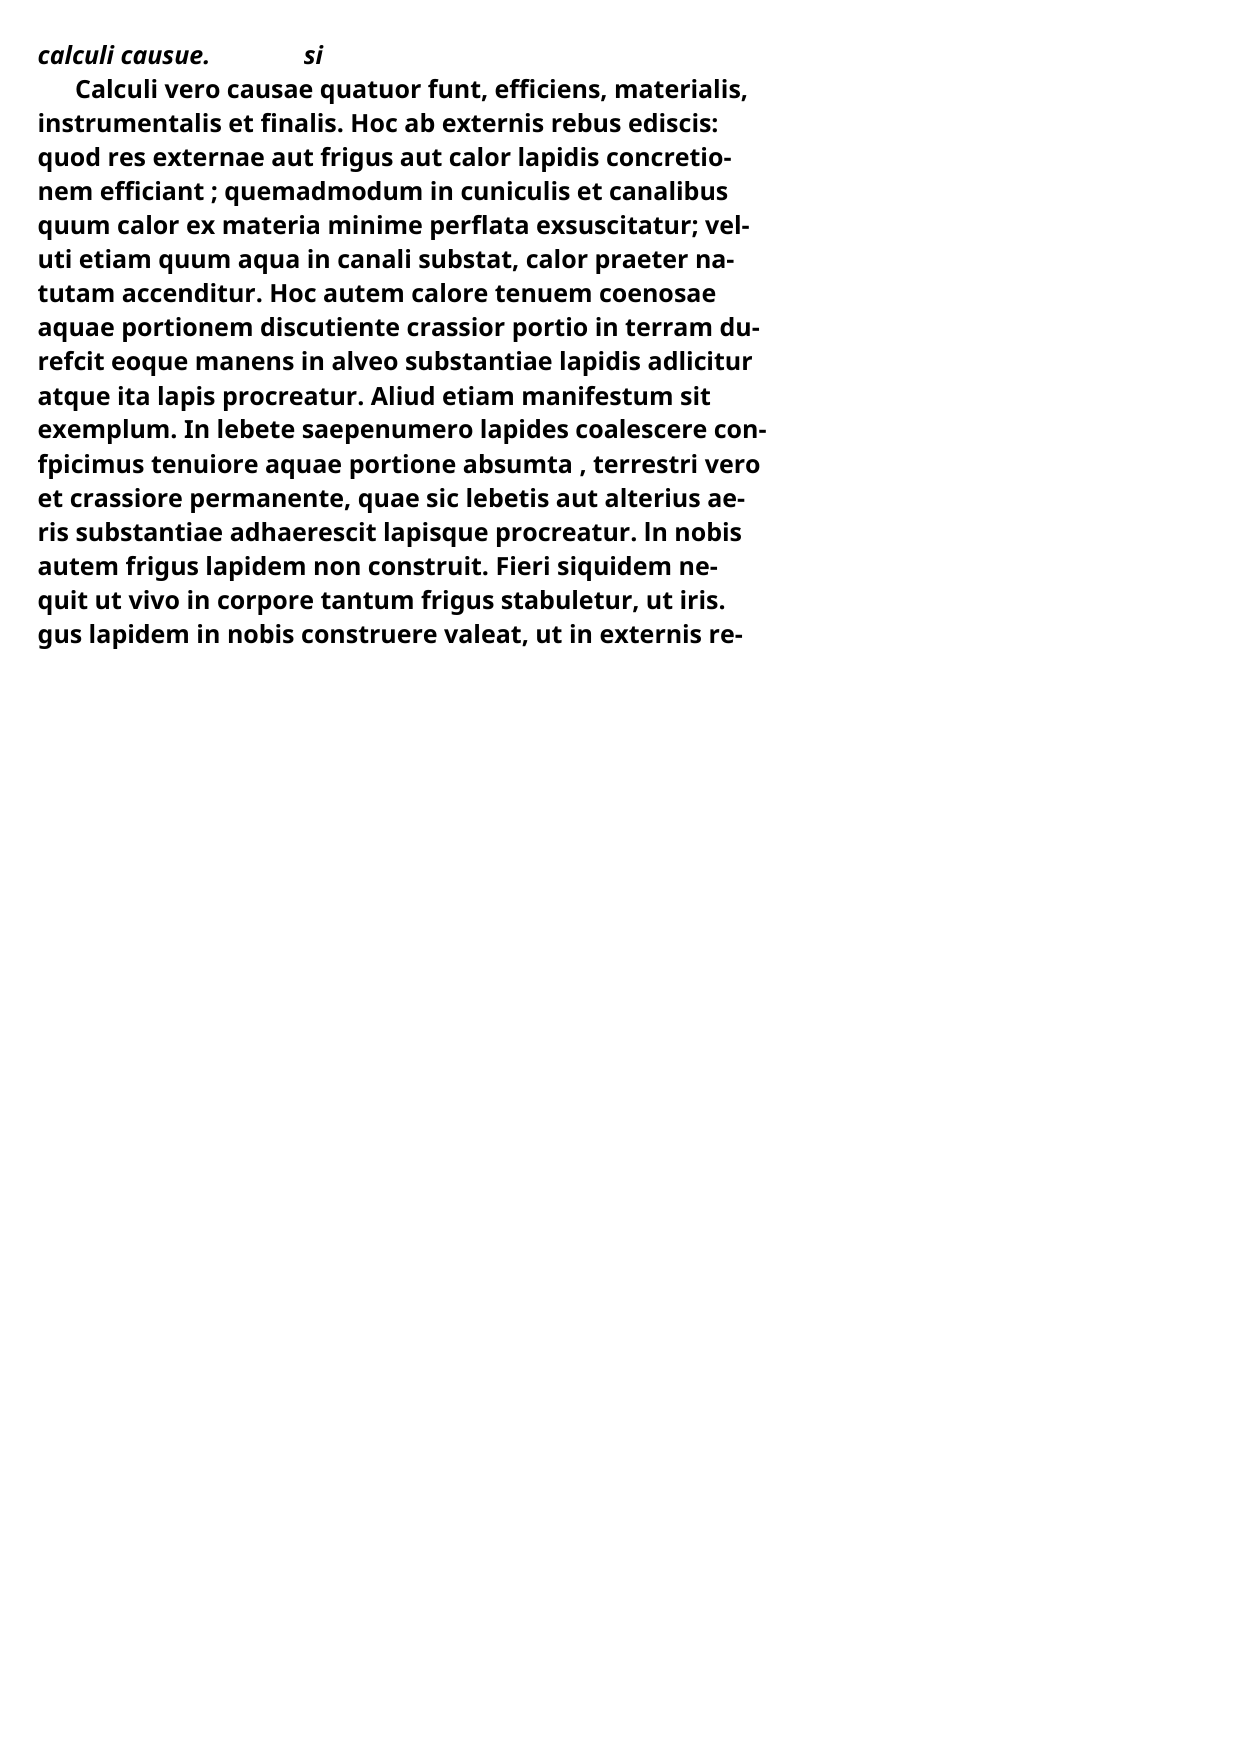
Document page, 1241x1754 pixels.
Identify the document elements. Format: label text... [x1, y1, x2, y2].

text Calculi vero causae quatuor funt, efficiens, materialis, instrumentalis et finalis. Hoc ab externis rebus ediscis: quod res externae aut frigus aut calor lapidis concretio- nem efficiant ; quemadmodum in cuniculis et canalibus quum calor ex materia minime perflata exsuscitatur; vel- uti etiam quum aqua in canali substat, calor praeter na- tutam accenditur. Hoc autem calore tenuem coenosae aquae portionem discutiente crassior portio in terram du- refcit eoque manens in alveo substantiae lapidis adlicitur atque ita lapis procreatur. Aliud etiam manifestum sit exemplum. In lebete saepenumero lapides coalescere con- fpicimus tenuiore aquae portione absumta , terrestri vero et crassiore permanente, quae sic lebetis aut alterius ae- ris substantiae adhaerescit lapisque procreatur. ln nobis autem frigus lapidem non construit. Fieri siquidem ne- quit ut vivo in corpore tantum frigus stabuletur, ut iris. gus lapidem in nobis construere valeat, ut in externis re- [37, 72, 1203, 651]
text calculi causue. si [37, 37, 1203, 72]
